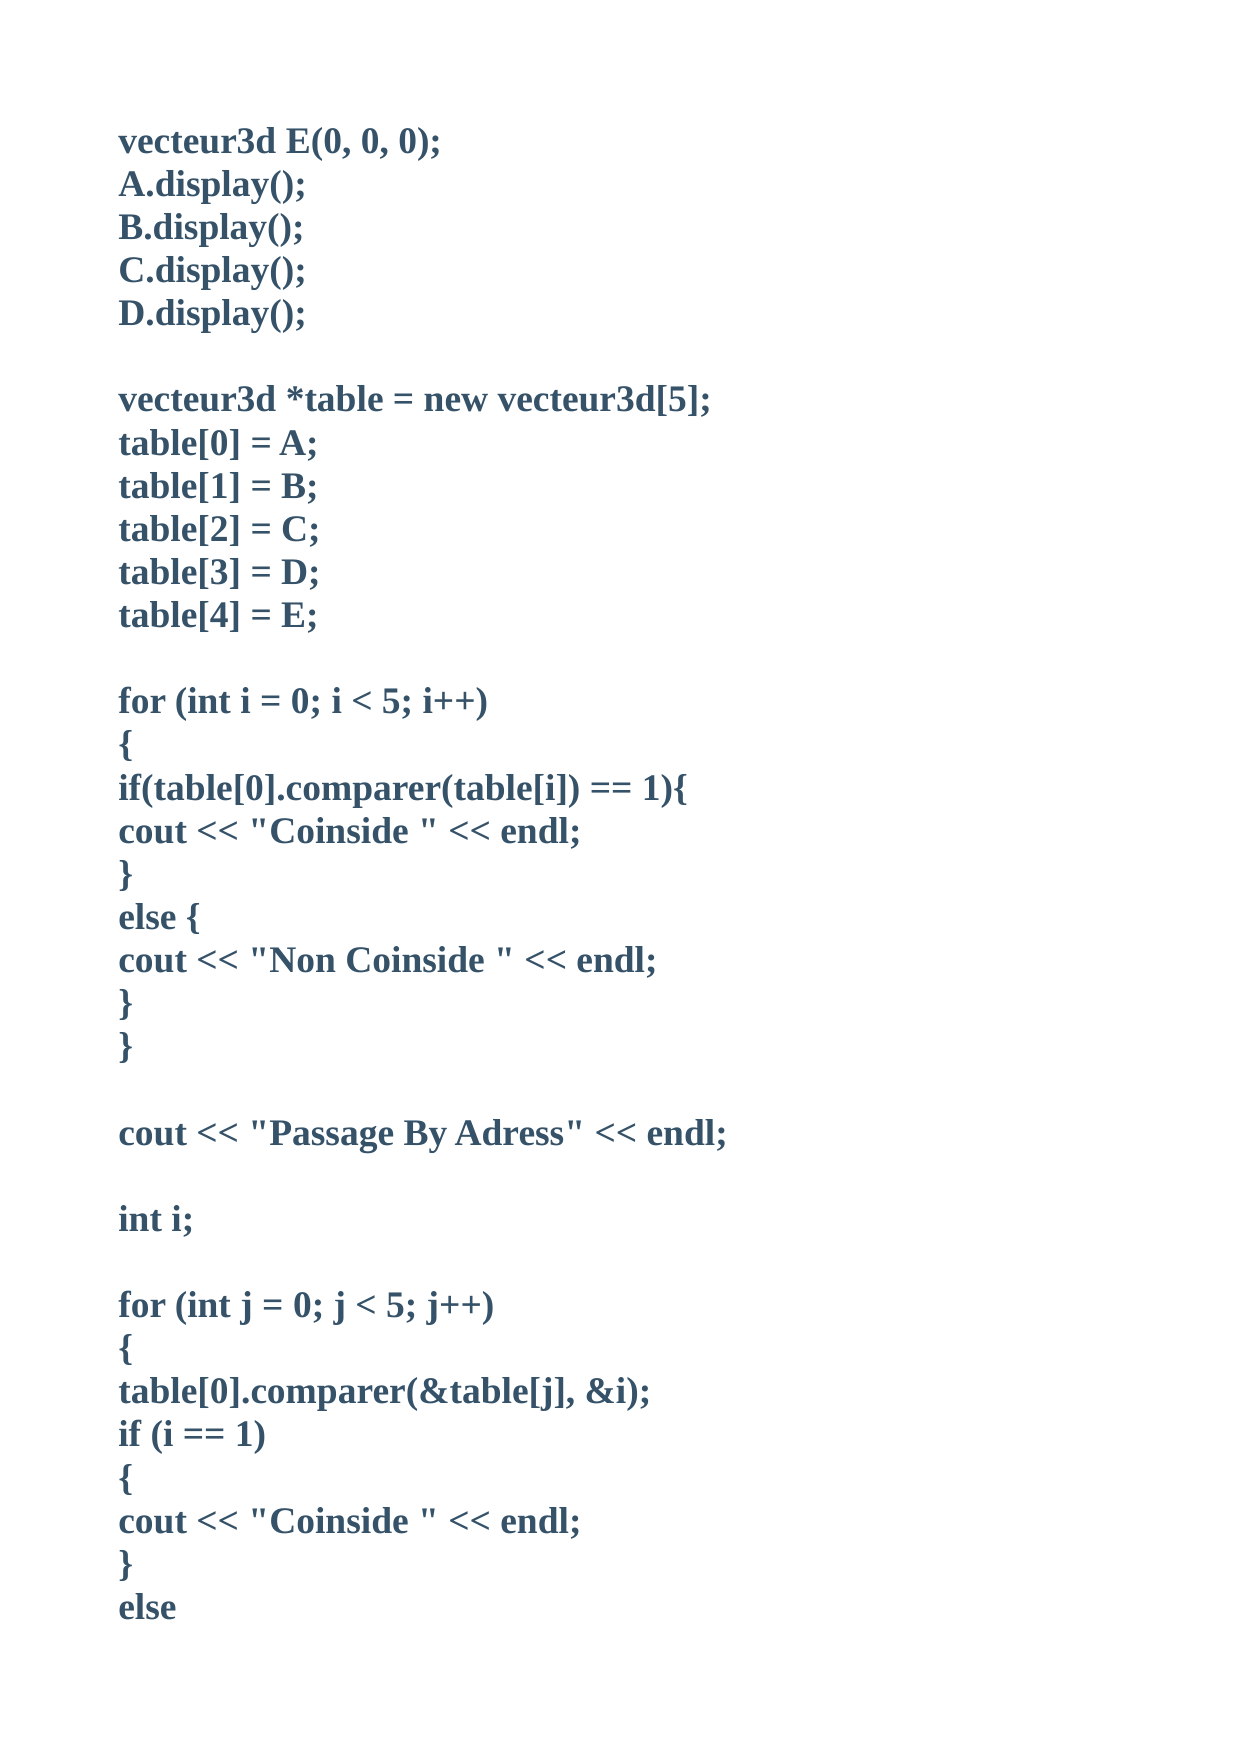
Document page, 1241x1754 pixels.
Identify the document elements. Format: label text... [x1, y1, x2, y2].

text vecteur3d E(0, 0, 0); [118, 118, 1122, 161]
text table[2] = C; [118, 506, 1122, 549]
text } [118, 1024, 1122, 1067]
text vecteur3d *table = new vecteur3d[5]; [118, 377, 1122, 420]
text table[1] = B; [118, 463, 1122, 506]
text { [118, 1455, 1122, 1498]
text table[0].comparer(&table[j], &i); [118, 1369, 1122, 1412]
text } [118, 851, 1122, 894]
text table[0] = A; [118, 420, 1122, 463]
text C.display(); [118, 247, 1122, 291]
text { [118, 1326, 1122, 1369]
text } [118, 981, 1122, 1024]
text } [118, 1541, 1122, 1584]
text int i; [118, 1196, 1122, 1239]
text B.display(); [118, 204, 1122, 247]
text cout << "Coinside " << endl; [118, 808, 1122, 851]
text cout << "Passage By Adress" << endl; [118, 1110, 1122, 1153]
text else [118, 1584, 1122, 1627]
text A.display(); [118, 161, 1122, 204]
text else { [118, 894, 1122, 937]
text cout << "Non Coinside " << endl; [118, 937, 1122, 981]
text for (int i = 0; i < 5; i++) [118, 679, 1122, 722]
text if (i == 1) [118, 1412, 1122, 1455]
text for (int j = 0; j < 5; j++) [118, 1282, 1122, 1326]
text cout << "Coinside " << endl; [118, 1498, 1122, 1541]
text table[3] = D; [118, 549, 1122, 592]
text table[4] = E; [118, 592, 1122, 636]
text D.display(); [118, 291, 1122, 334]
text { [118, 722, 1122, 765]
text if(table[0].comparer(table[i]) == 1){ [118, 765, 1122, 808]
